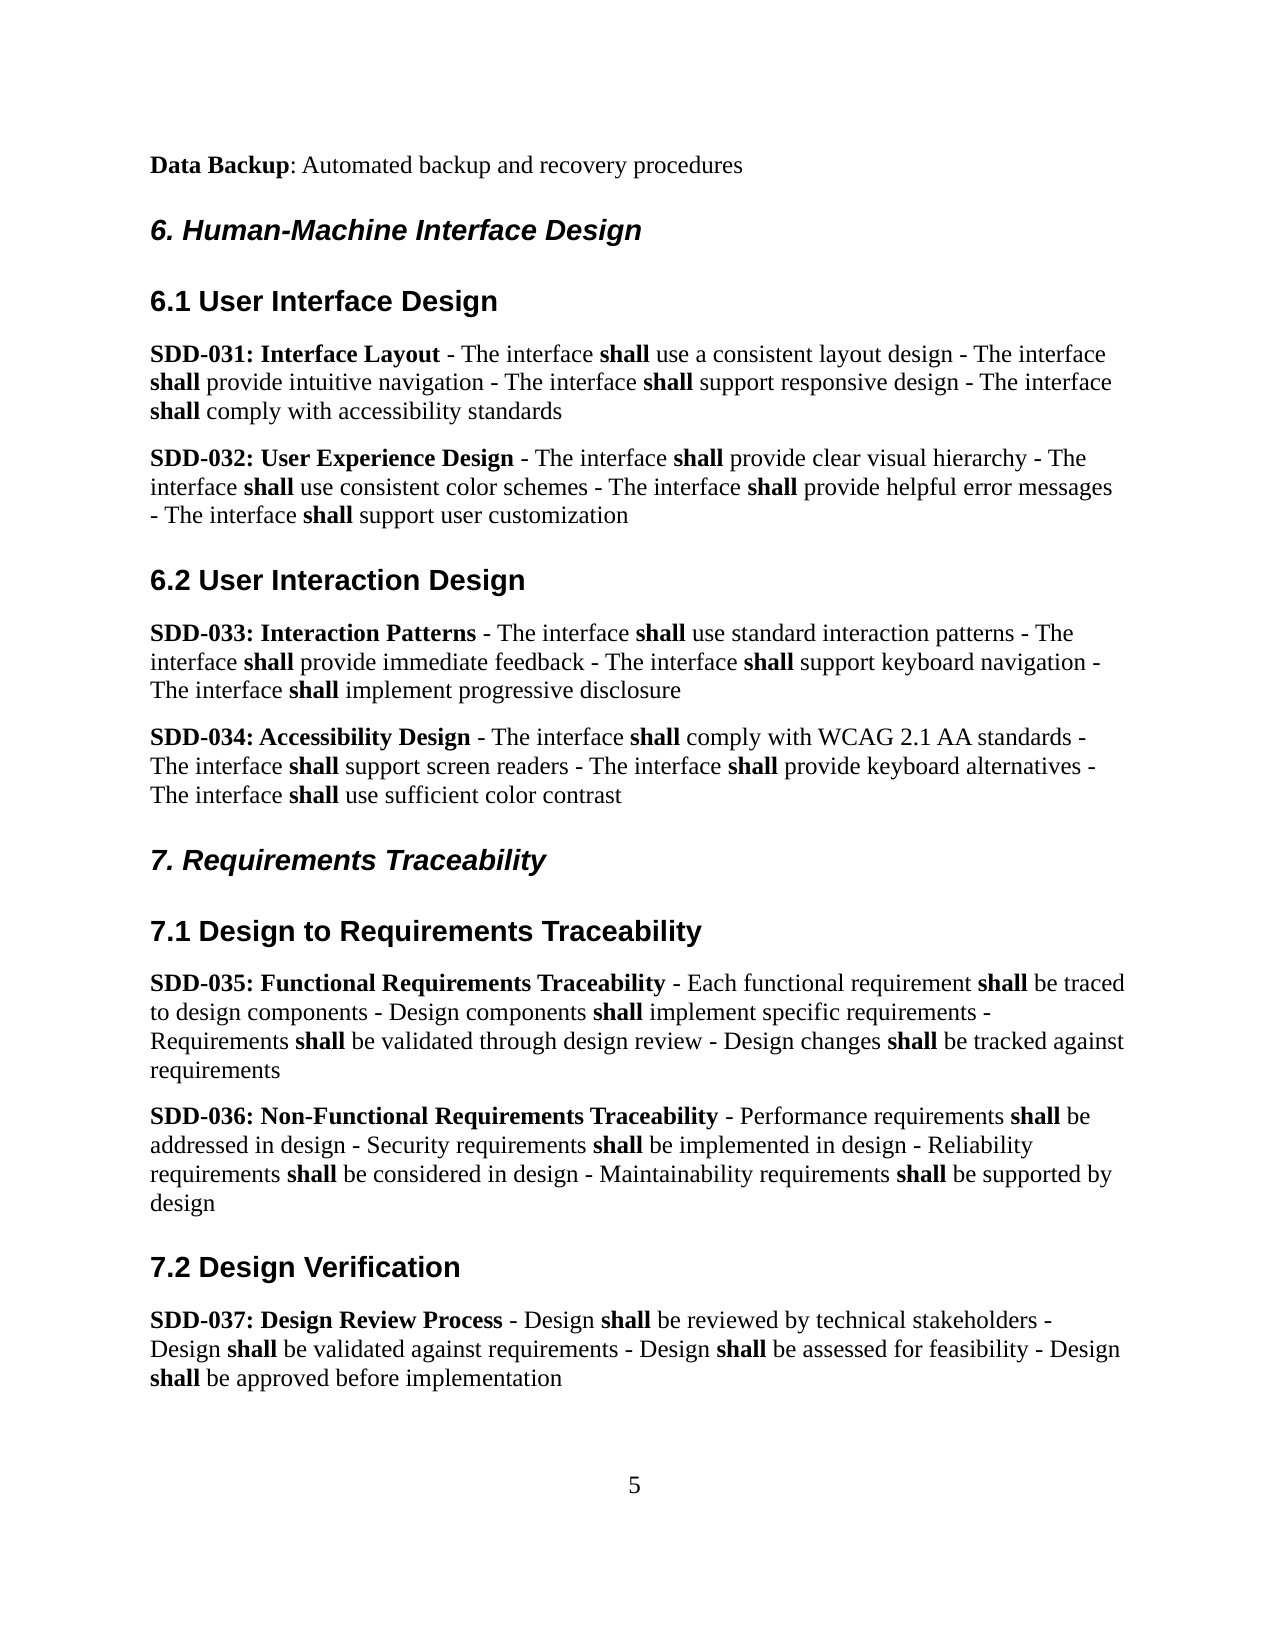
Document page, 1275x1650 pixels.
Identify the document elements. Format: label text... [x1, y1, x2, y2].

text SDD-032: User Experience Design - The interface shall provide clear visual hierarchy - The interface shall use consistent color schemes - The interface shall provide helpful error messages - The interface shall support user customization [150, 443, 1125, 529]
subtitle 6.2 User Interaction Design [150, 563, 1125, 597]
text SDD-036: Non-Functional Requirements Traceability - Performance requirements shall be addressed in design - Security requirements shall be implemented in design - Reliability requirements shall be considered in design - Maintainability requirements shall be supported by design [150, 1101, 1125, 1216]
text SDD-037: Design Review Process - Design shall be reviewed by technical stakeholders - Design shall be validated against requirements - Design shall be assessed for feasibility - Design shall be approved before implementation [150, 1305, 1125, 1392]
text SDD-034: Accessibility Design - The interface shall comply with WCAG 2.1 AA standards - The interface shall support screen readers - The interface shall provide keyboard alternatives - The interface shall use sufficient color contrast [150, 722, 1125, 808]
subtitle 6.1 User Interface Design [150, 284, 1125, 317]
subtitle 6. Human-Machine Interface Design [150, 213, 1125, 246]
text SDD-035: Functional Requirements Traceability - Each functional requirement shall be traced to design components - Design components shall implement specific requirements - Requirements shall be validated through design review - Design changes shall be tracked against requirements [150, 968, 1125, 1083]
text SDD-031: Interface Layout - The interface shall use a consistent layout design - The interface shall provide intuitive navigation - The interface shall support responsive design - The interface shall comply with accessibility standards [150, 339, 1125, 425]
subtitle 7.1 Design to Requirements Traceability [150, 913, 1125, 947]
text SDD-033: Interaction Patterns - The interface shall use standard interaction patterns - The interface shall provide immediate feedback - The interface shall support keyboard navigation - The interface shall implement progressive disclosure [150, 618, 1125, 704]
subtitle 7. Requirements Traceability [150, 842, 1125, 876]
text - Data Backup: Automated backup and recovery procedures [150, 150, 1125, 179]
subtitle 7.2 Design Verification [150, 1250, 1125, 1284]
